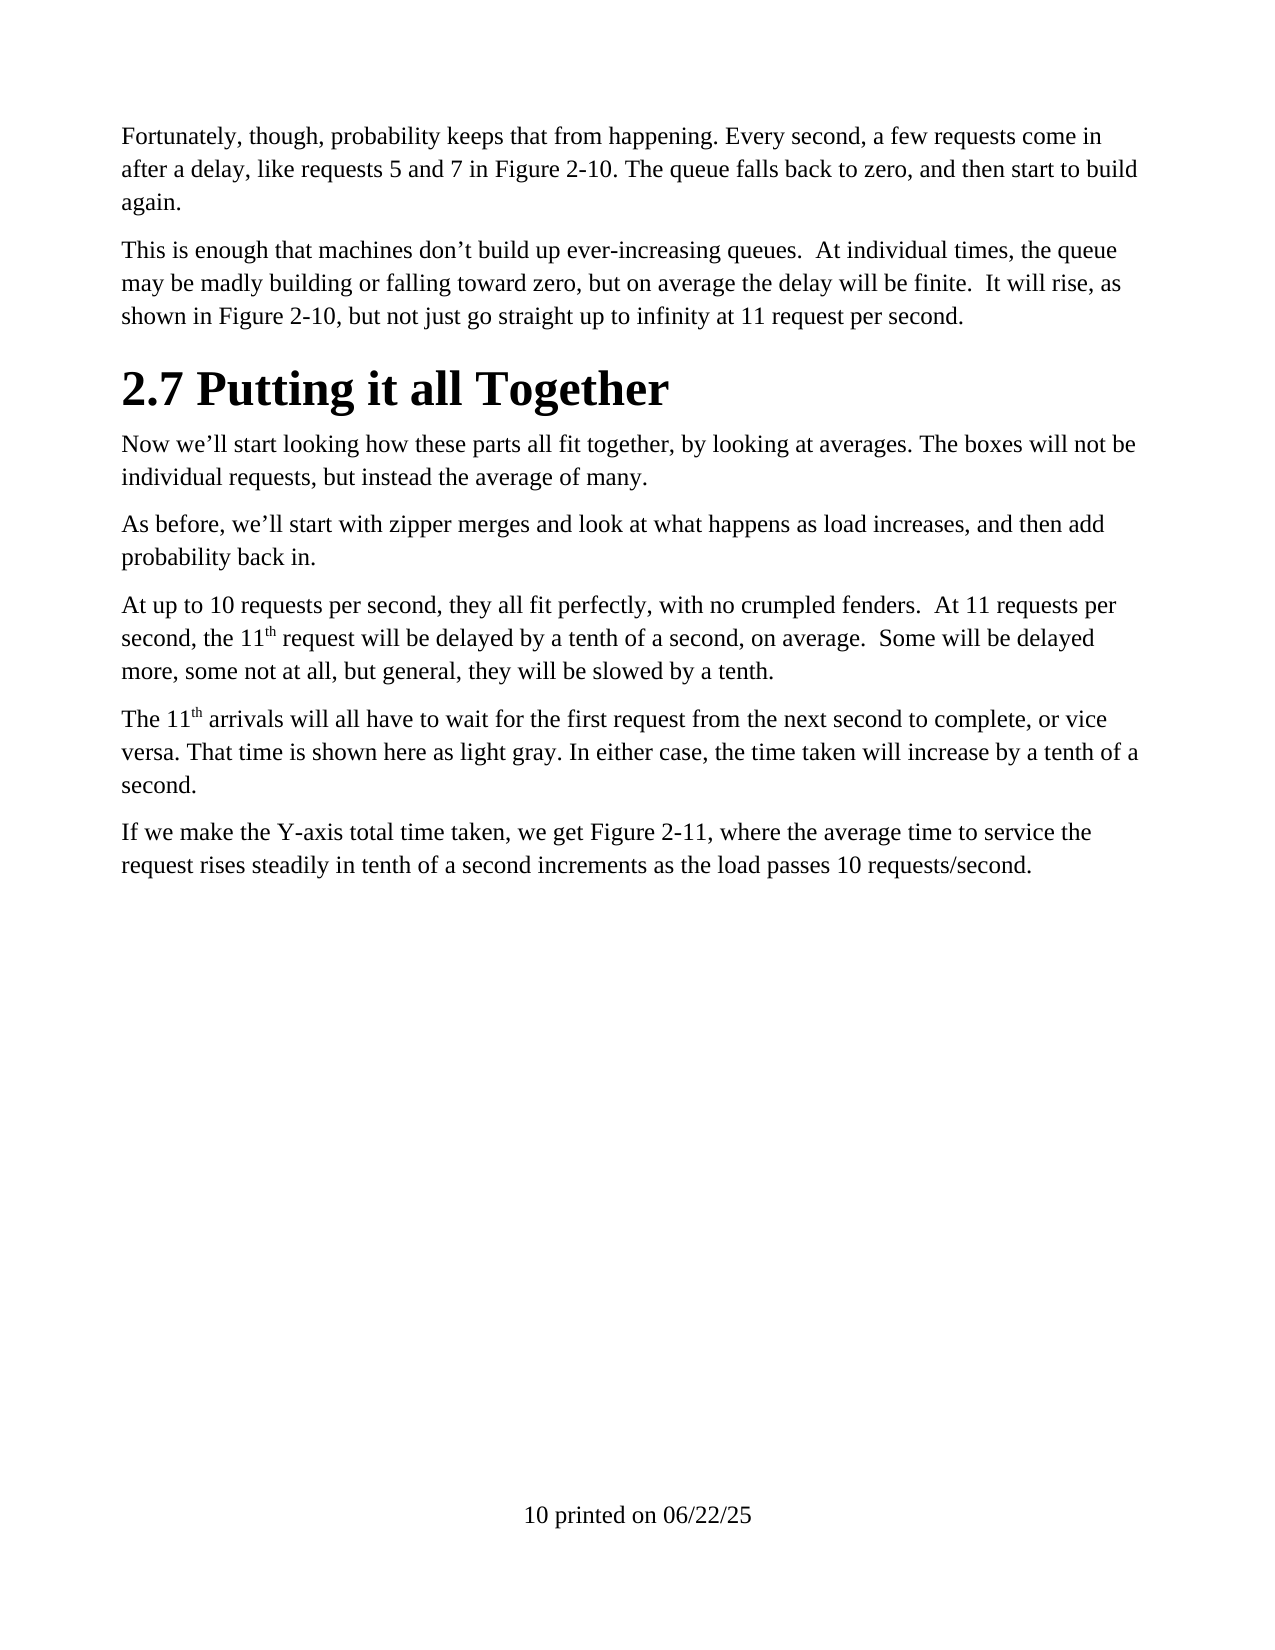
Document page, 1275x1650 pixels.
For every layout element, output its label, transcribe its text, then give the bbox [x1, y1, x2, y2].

text The 11th arrivals will all have to wait for the first request from the next second to complete, or vice versa. That time is shown here as light gray. In either case, the time taken will increase by a tenth of a second. [121, 704, 1154, 798]
text At up to 10 requests per second, they all fit perfectly, with no crumpled fenders. At 11 requests per second, the 11th request will be delayed by a tenth of a second, on average. Some will be delayed more, some not at all, but general, they will be slowed by a tenth. [121, 590, 1154, 685]
text If we make the Y-axis total time taken, we get Figure 2-11, where the average time to service the request rises steadily in tenth of a second increments as the load passes 10 requests/second. [121, 817, 1154, 879]
text This is enough that machines don’t build up ever-increasing queues. At individual times, the queue may be madly building or falling toward zero, but on average the delay will be finite. It will rise, as shown in Figure 2-10, but not just go straight up to infinity at 11 request per second. [121, 235, 1154, 329]
subtitle 2.7 Putting it all Together [121, 359, 1154, 416]
text As before, we’ll start with zipper merges and look at what happens as load increases, and then add probability back in. [121, 509, 1154, 571]
text Fortunately, though, probability keeps that from happening. Every second, a few requests come in after a delay, like requests 5 and 7 in Figure 2-10. The queue falls back to zero, and then start to build again. [121, 121, 1154, 216]
text Now we’ll start looking how these parts all fit together, by looking at averages. The boxes will not be individual requests, but instead the average of many. [121, 429, 1154, 491]
